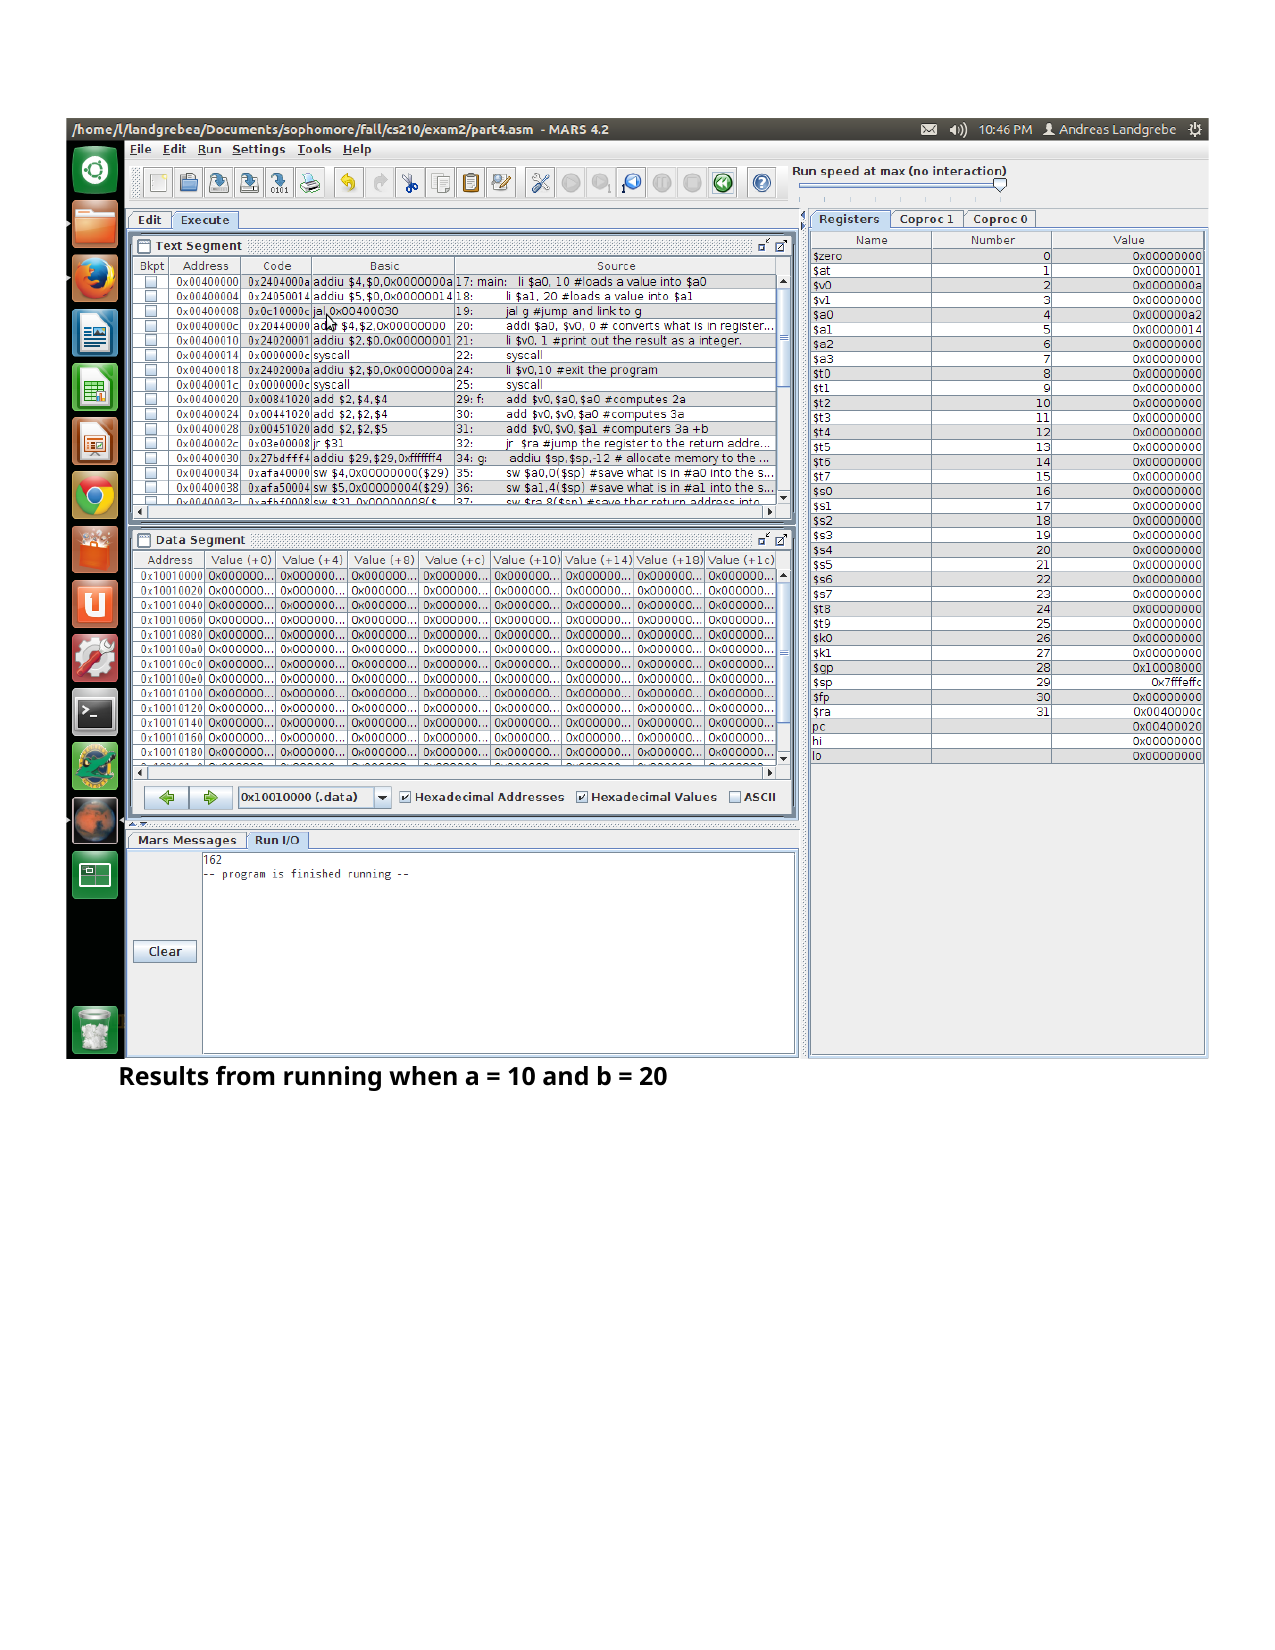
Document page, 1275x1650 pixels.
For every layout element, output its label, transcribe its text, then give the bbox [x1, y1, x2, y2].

text Results from running when a = 10 and b = 20 [118, 1059, 1157, 1092]
picture [66, 118, 1209, 1059]
